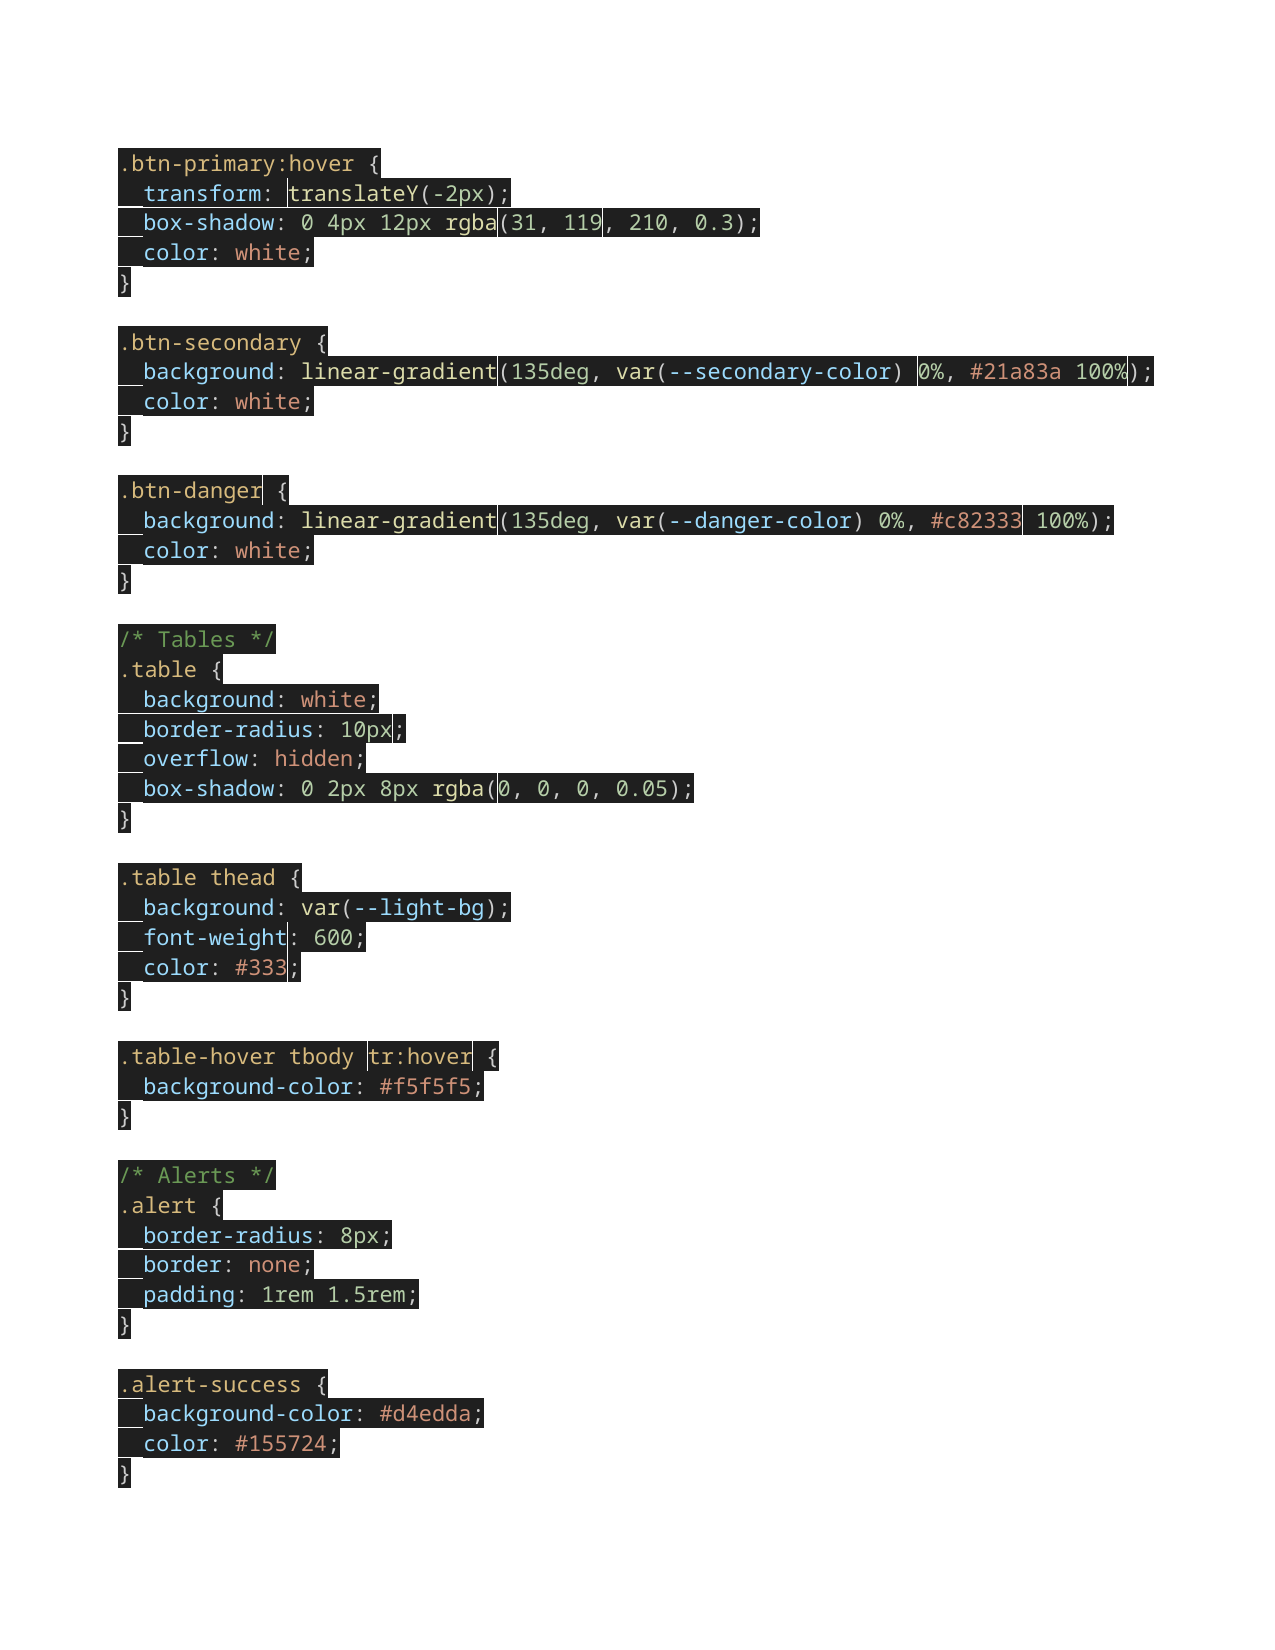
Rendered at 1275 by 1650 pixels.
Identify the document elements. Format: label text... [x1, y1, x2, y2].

text box-shadow: 0 4px 12px rgba(31, 119, 210, 0.3); [118, 207, 1157, 237]
text border: none; [118, 1249, 1157, 1279]
text border-radius: 8px; [118, 1220, 1157, 1249]
text } [118, 1458, 1157, 1488]
text .alert-success { [118, 1368, 1157, 1398]
text box-shadow: 0 2px 8px rgba(0, 0, 0, 0.05); [118, 773, 1157, 803]
text font-weight: 600; [118, 922, 1157, 952]
text background: var(--light-bg); [118, 892, 1157, 922]
text color: #155724; [118, 1428, 1157, 1458]
text } [118, 982, 1157, 1011]
text .btn-secondary { [118, 326, 1157, 356]
text } [118, 267, 1157, 297]
text } [118, 565, 1157, 594]
text } [118, 416, 1157, 446]
text background: linear-gradient(135deg, var(--danger-color) 0%, #c82333 100%); [118, 505, 1157, 535]
text .table-hover tbody tr:hover { [118, 1041, 1157, 1071]
text background-color: #f5f5f5; [118, 1071, 1157, 1101]
text transform: translateY(-2px); [118, 178, 1157, 207]
text background: linear-gradient(135deg, var(--secondary-color) 0%, #21a83a 100%); [118, 356, 1157, 386]
text .table thead { [118, 862, 1157, 892]
text } [118, 1309, 1157, 1339]
text color: white; [118, 237, 1157, 267]
text color: white; [118, 386, 1157, 416]
text padding: 1rem 1.5rem; [118, 1279, 1157, 1309]
text .btn-danger { [118, 475, 1157, 505]
text /* Tables */ [118, 624, 1157, 654]
text /* Alerts */ [118, 1160, 1157, 1190]
text color: #333; [118, 952, 1157, 982]
text .alert { [118, 1190, 1157, 1220]
text .btn-primary:hover { [118, 148, 1157, 178]
text .table { [118, 654, 1157, 684]
text overflow: hidden; [118, 743, 1157, 773]
text background-color: #d4edda; [118, 1398, 1157, 1428]
text background: white; [118, 684, 1157, 713]
text color: white; [118, 535, 1157, 565]
text border-radius: 10px; [118, 713, 1157, 743]
text } [118, 1101, 1157, 1130]
text } [118, 803, 1157, 833]
